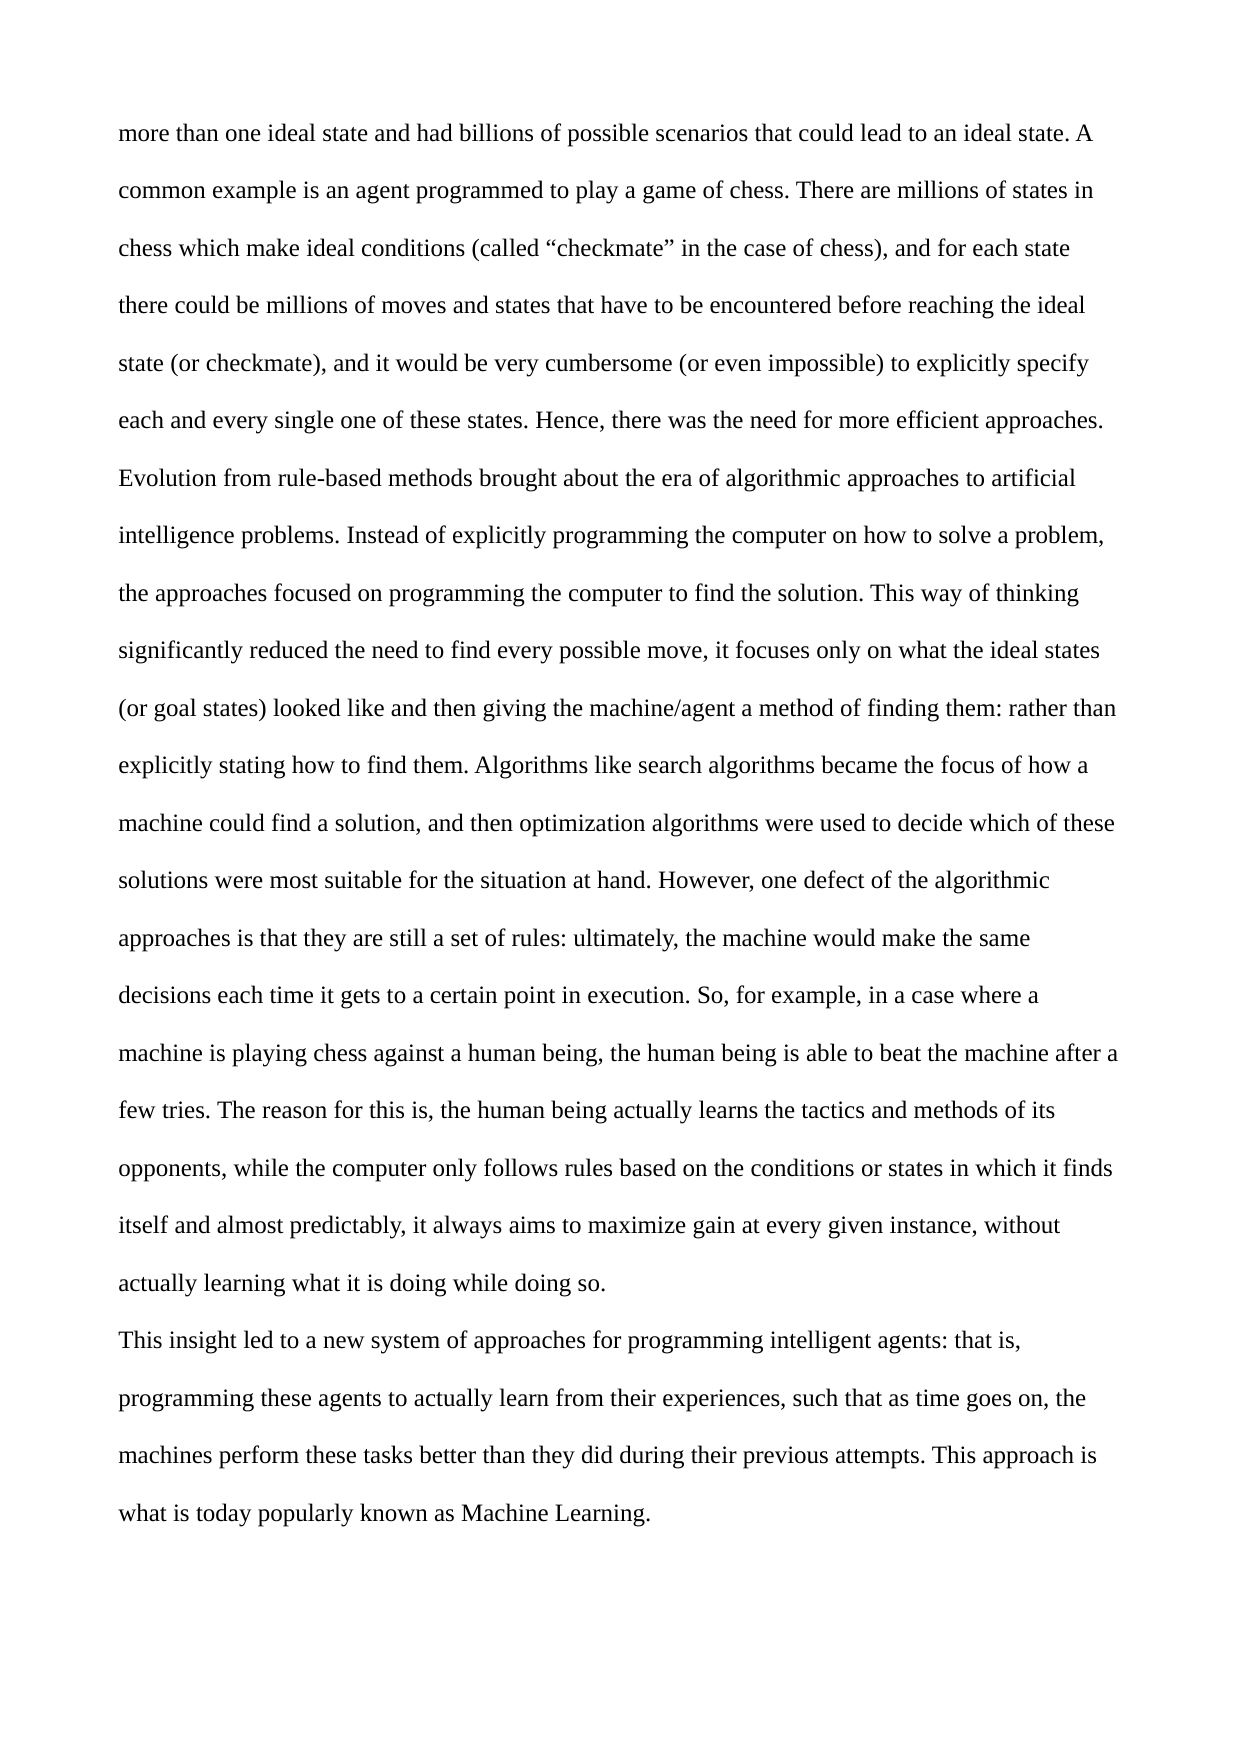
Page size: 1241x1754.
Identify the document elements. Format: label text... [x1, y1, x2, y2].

text Evolution from rule-based methods brought about the era of algorithmic approaches to artificial intelligence problems. Instead of explicitly programming the computer on how to solve a problem, the approaches focused on programming the computer to find the solution. This way of thinking significantly reduced the need to find every possible move, it focuses only on what the ideal states (or goal states) looked like and then giving the machine/agent a method of finding them: rather than explicitly stating how to find them. Algorithms like search algorithms became the focus of how a machine could find a solution, and then optimization algorithms were used to decide which of these solutions were most suitable for the situation at hand. However, one defect of the algorithmic approaches is that they are still a set of rules: ultimately, the machine would make the same decisions each time it gets to a certain point in execution. So, for example, in a case where a machine is playing chess against a human being, the human being is able to beat the machine after a few tries. The reason for this is, the human being actually learns the tactics and methods of its opponents, while the computer only follows rules based on the conditions or states in which it finds itself and almost predictably, it always aims to maximize gain at every given instance, without actually learning what it is doing while doing so. [118, 463, 1122, 1297]
text This insight led to a new system of approaches for programming intelligent agents: that is, programming these agents to actually learn from their experiences, such that as time goes on, the machines perform these tasks better than they did during their previous attempts. This approach is what is today popularly known as Machine Learning. [118, 1326, 1122, 1527]
text more than one ideal state and had billions of possible scenarios that could lead to an ideal state. A common example is an agent programmed to play a game of chess. There are millions of states in chess which make ideal conditions (called “checkmate” in the case of chess), and for each state there could be millions of moves and states that have to be encountered before reaching the ideal state (or checkmate), and it would be very cumbersome (or even impossible) to explicitly specify each and every single one of these states. Hence, there was the need for more efficient approaches. [118, 118, 1122, 434]
